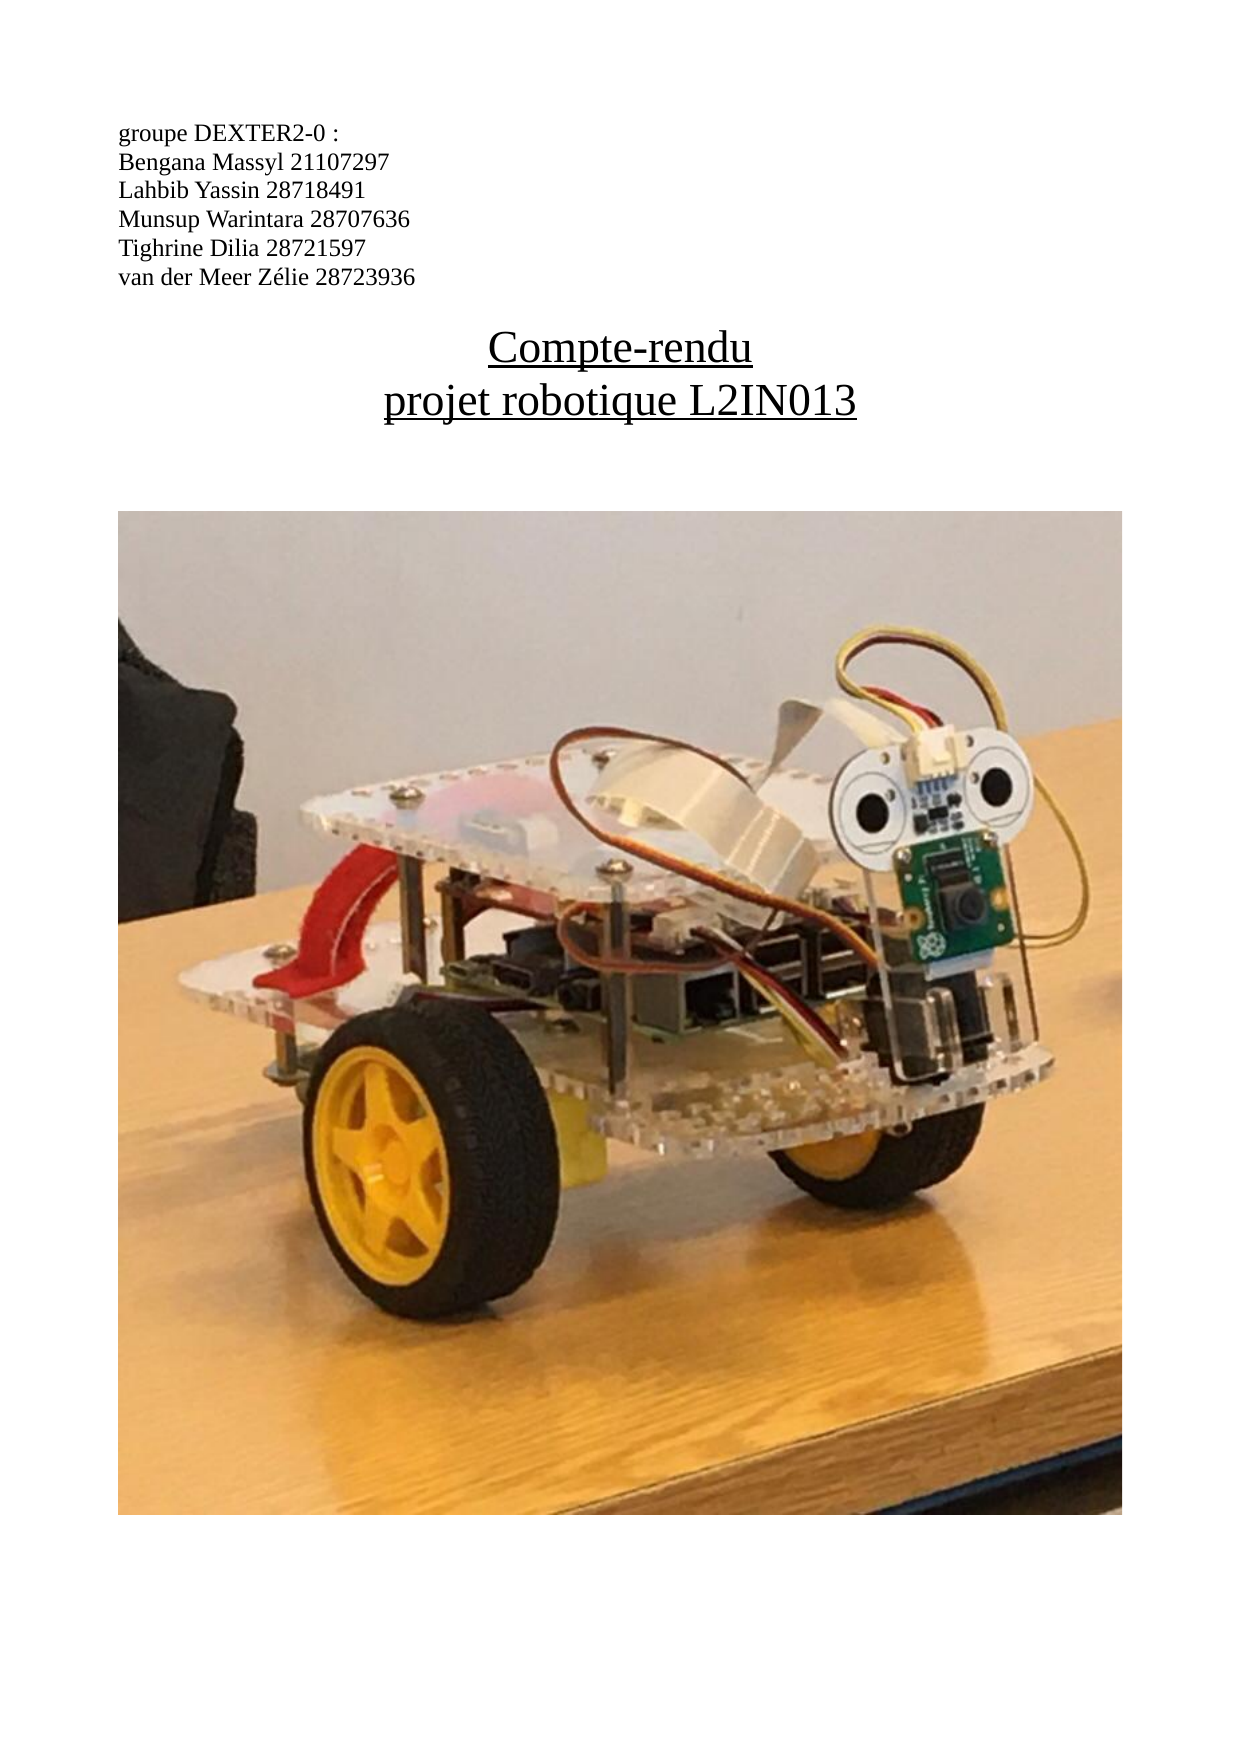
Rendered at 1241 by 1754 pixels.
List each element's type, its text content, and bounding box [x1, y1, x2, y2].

text Tighrine Dilia 28721597 [118, 233, 1122, 262]
picture [118, 511, 1123, 1515]
text projet robotique L2IN013 [118, 372, 1122, 425]
text Bengana Massyl 21107297 [118, 147, 1122, 176]
text Munsup Warintara 28707636 [118, 204, 1122, 233]
text Lahbib Yassin 28718491 [118, 176, 1122, 204]
text Compte-rendu [118, 319, 1122, 372]
text van der Meer Zélie 28723936 [118, 262, 1122, 291]
text groupe DEXTER2-0 : [118, 118, 1122, 147]
